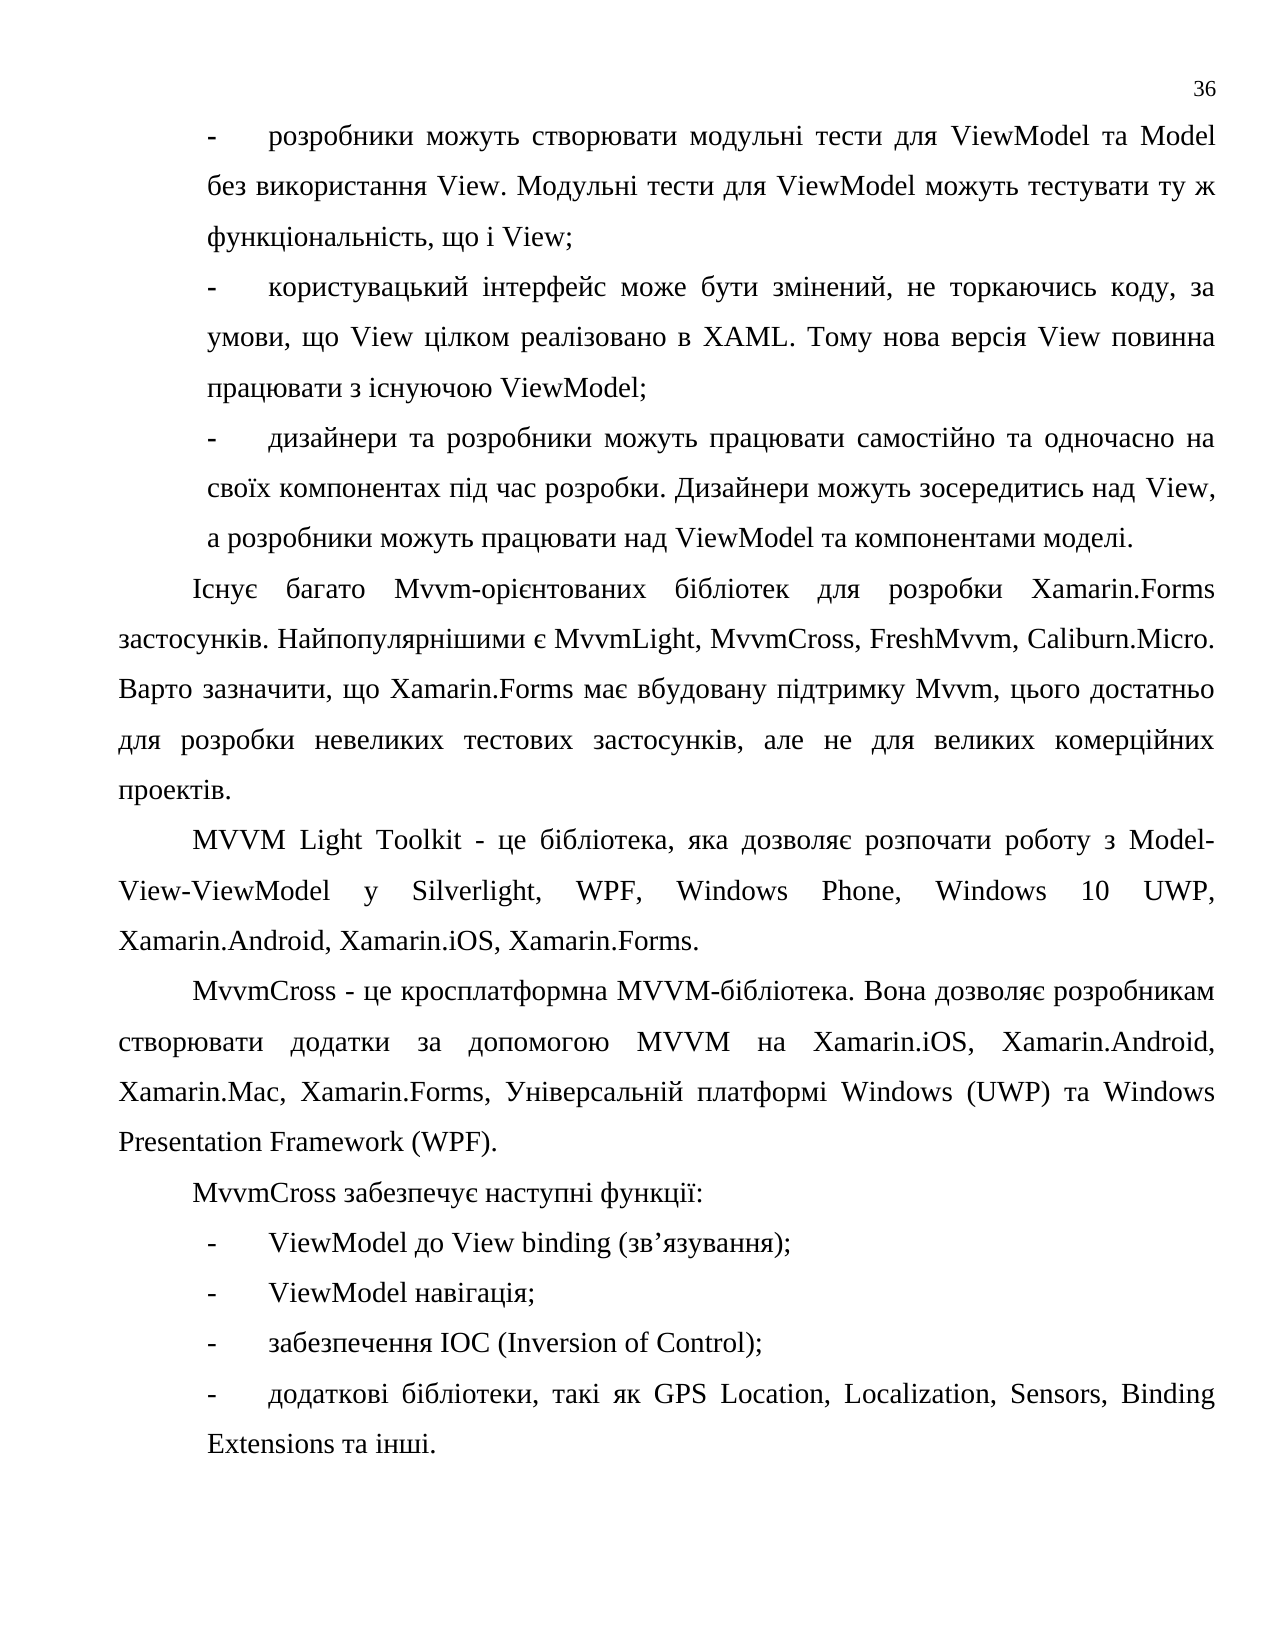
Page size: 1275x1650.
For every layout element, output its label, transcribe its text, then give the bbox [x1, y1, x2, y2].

text Існує багато Mvvm-орієнтованих бібліотек для розробки Xamarin.Forms застосунків. Найпопулярнішими є MvvmLight, MvvmCross, FreshMvvm, Caliburn.Micro. Варто зазначити, що Xamarin.Forms має вбудовану підтримку Mvvm, цього достатньо для розробки невеликих тестових застосунків, але не для великих комерційних проектів. [118, 571, 1216, 806]
list ViewModel навігація; [207, 1275, 1216, 1309]
text MvvmCross забезпечує наступні функції: [118, 1175, 1216, 1208]
list додаткові бібліотеки, такі як GPS Location, Localization, Sensors, Binding Extensions та інші. [207, 1376, 1216, 1460]
text MvvmCross - це кросплатформна MVVM-бібліотека. Вона дозволяє розробникам створювати додатки за допомогою MVVM на Xamarin.iOS, Xamarin.Android, Xamarin.Mac, Xamarin.Forms, Універсальній платформі Windows (UWP) та Windows Presentation Framework (WPF). [118, 973, 1216, 1158]
list користувацький інтерфейс може бути змінений, не торкаючись коду, за умови, що View цілком реалізовано в XAML. Тому нова версія View повинна працювати з існуючою ViewModel; [207, 269, 1216, 403]
text MVVM Light Toolkit - це бібліотека, яка дозволяє розпочати роботу з Model-View-ViewModel у Silverlight, WPF, Windows Phone, Windows 10 UWP, Xamarin.Android, Xamarin.iOS, Xamarin.Forms. [118, 822, 1216, 957]
list забезпечення IOC (Inversion of Control); [207, 1326, 1216, 1359]
list ViewModel до View binding (зв’язування); [207, 1225, 1216, 1258]
list розробники можуть створювати модульні тести для ViewModel та Model без використання View. Модульні тести для ViewModel можуть тестувати ту ж функціональність, що і View; [207, 118, 1216, 252]
list дизайнери та розробники можуть працювати самостійно та одночасно на своїх компонентах під час розробки. Дизайнери можуть зосередитись над View, а розробники можуть працювати над ViewModel та компонентами моделі. [207, 420, 1216, 554]
